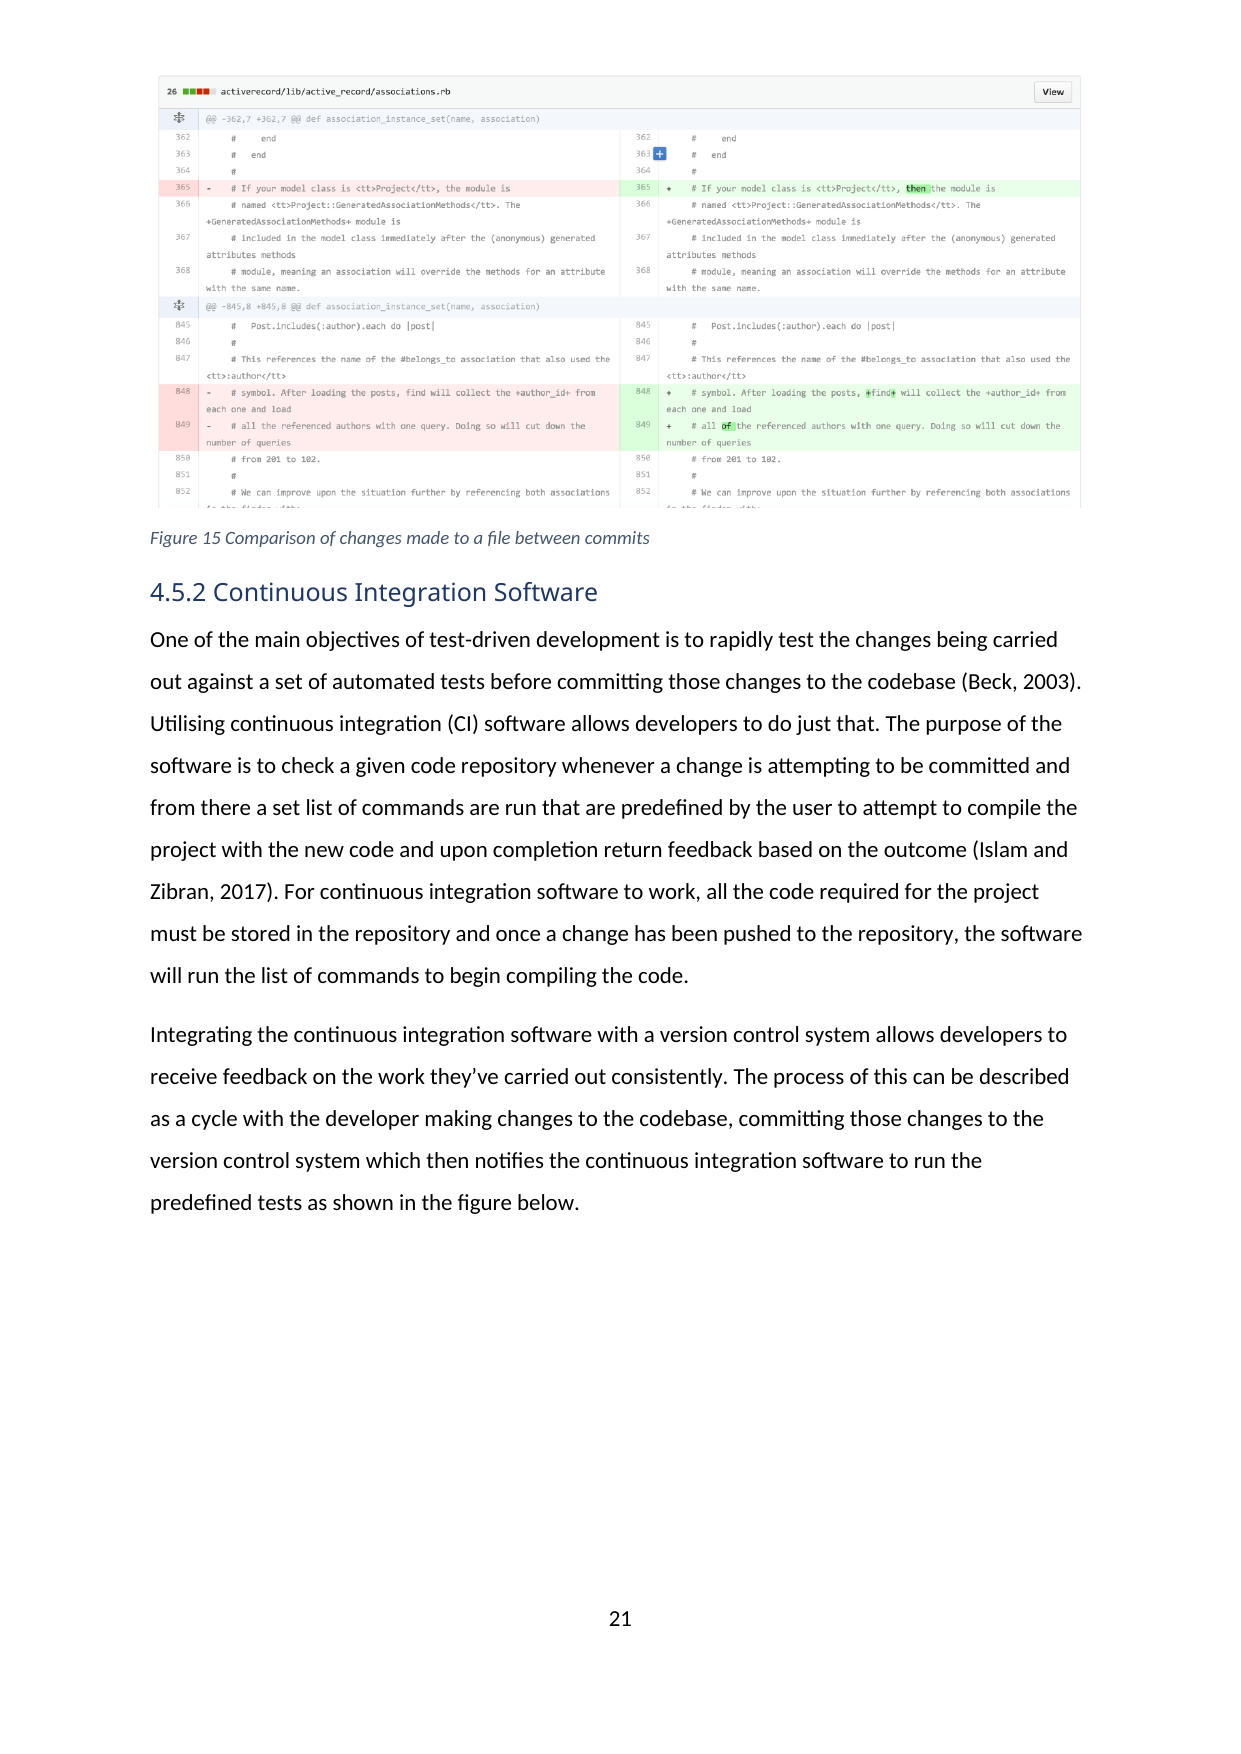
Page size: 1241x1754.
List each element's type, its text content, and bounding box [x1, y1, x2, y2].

text One of the main objectives of test-driven development is to rapidly test the changes being carried out against a set of automated tests before committing those changes to the codebase (Beck, 2003). Utilising continuous integration (CI) software allows developers to do just that. The purpose of the software is to check a given code repository whenever a change is attempting to be committed and from there a set list of commands are run that are predefined by the user to attempt to compile the project with the new code and upon completion return feedback based on the outcome (Islam and Zibran, 2017). For continuous integration software to work, all the code required for the project must be stored in the repository and once a change has been pushed to the repository, the software will run the list of commands to begin compiling the code. [150, 626, 1090, 989]
text Figure 15 Comparison of changes made to a file between commits [150, 527, 1090, 549]
subtitle 4.5.2 Continuous Integration Software [150, 574, 1090, 608]
text Integrating the continuous integration software with a version control system allows developers to receive feedback on the work they’ve carried out consistently. The process of this can be described as a cycle with the developer making changes to the codebase, committing those changes to the version control system which then notifies the continuous integration software to run the predefined tests as shown in the figure below. [150, 1020, 1090, 1216]
